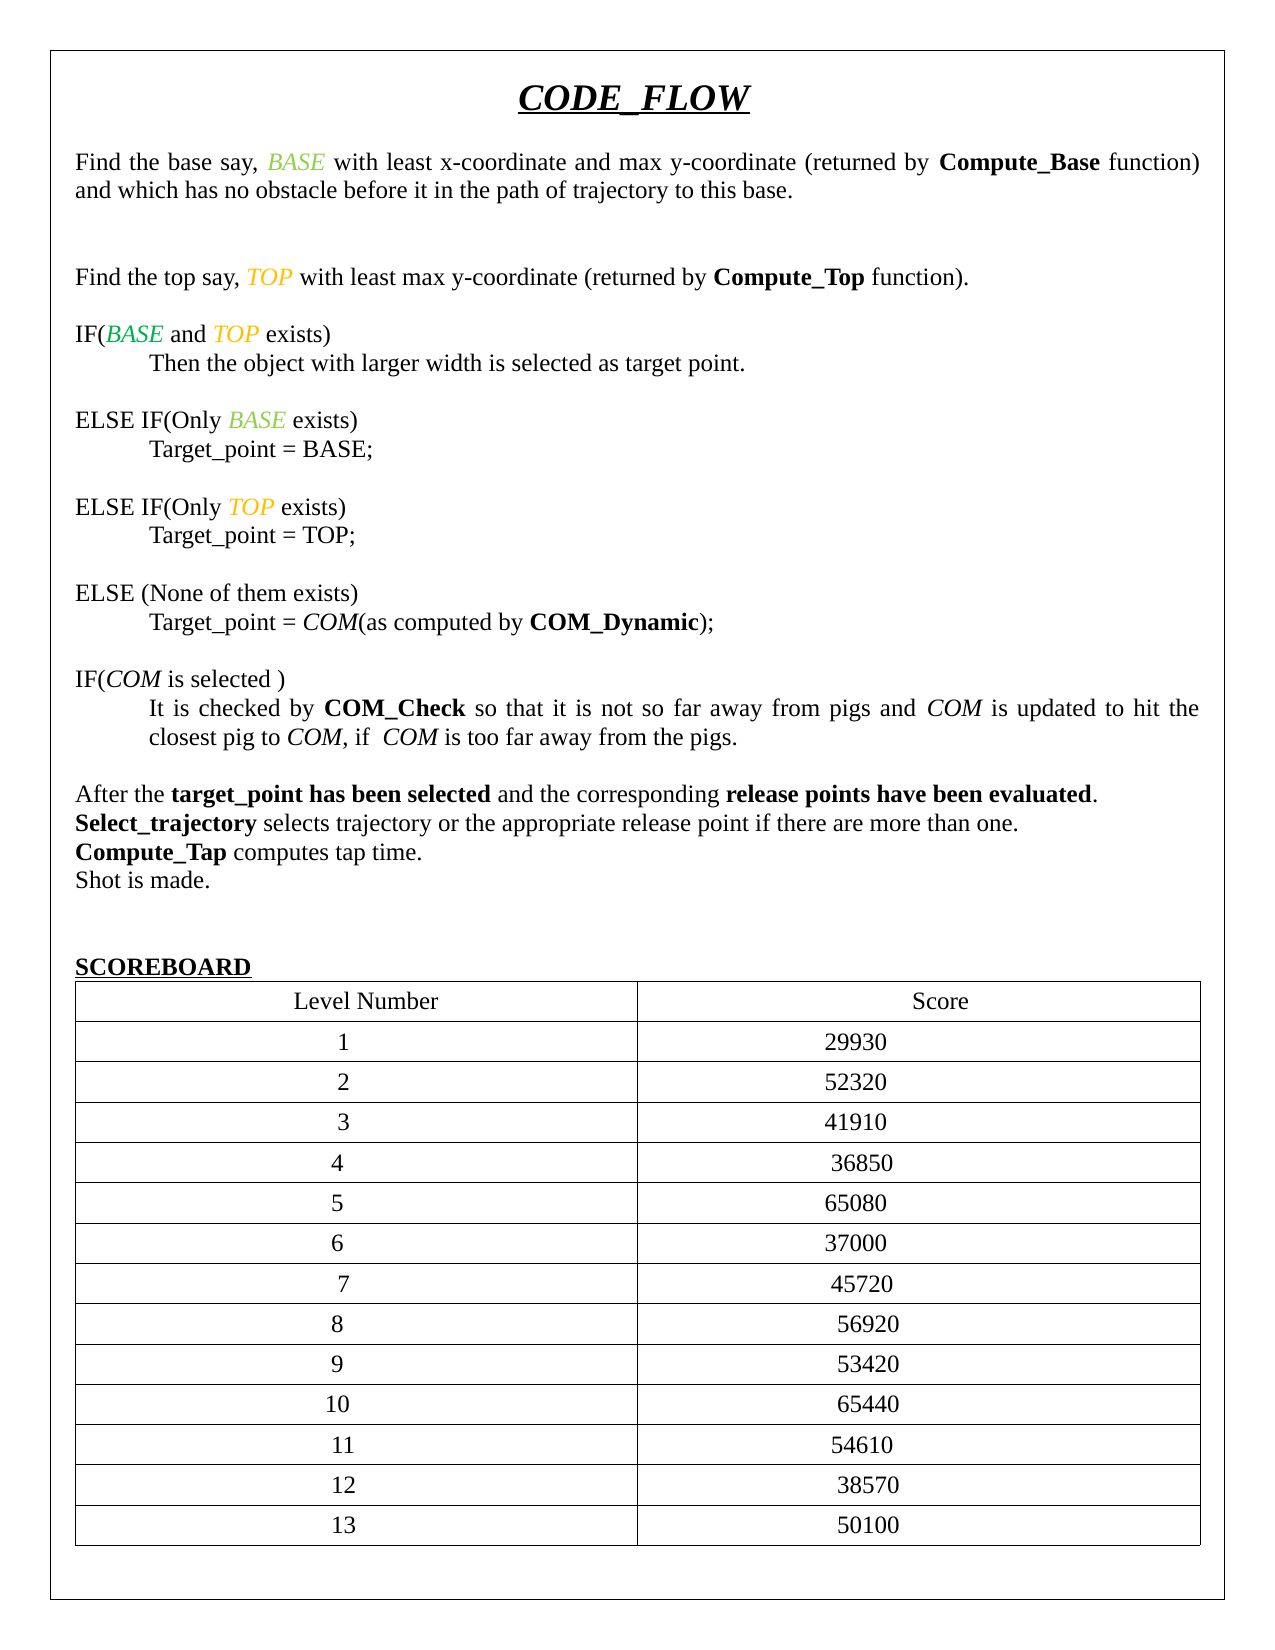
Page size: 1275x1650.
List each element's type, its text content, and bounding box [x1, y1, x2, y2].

table_cell 54610 [638, 1425, 1200, 1464]
table_cell 41910 [638, 1103, 1200, 1142]
text Target_point = COM(as computed by COM_Dynamic); [75, 607, 1200, 636]
text Find the base say, BASE with least x-coordinate and max y-coordinate (returned by Compute_Base function) and which has no obstacle before it in the path of trajectory to this base. [75, 147, 1200, 204]
text After the target_point has been selected and the corresponding release points have been evaluated. [75, 779, 1200, 808]
table_header Score [638, 982, 1200, 1021]
table_cell 7 [76, 1264, 637, 1303]
table_cell 4 [76, 1143, 637, 1182]
table_cell 5 [76, 1183, 637, 1222]
text Find the top say, TOP with least max y-coordinate (returned by Compute_Top function). [75, 262, 1200, 291]
table_cell 36850 [638, 1143, 1200, 1182]
table_cell 13 [76, 1506, 637, 1545]
table_cell 8 [76, 1304, 637, 1343]
table_cell 29930 [638, 1022, 1200, 1061]
table_cell 37000 [638, 1224, 1200, 1263]
table_cell 52320 [638, 1062, 1200, 1102]
text ELSE (None of them exists) [75, 578, 1200, 607]
table_cell 11 [76, 1425, 637, 1464]
text Shot is made. [75, 866, 1200, 894]
table_cell 56920 [638, 1304, 1200, 1343]
text CODE_FLOW [444, 75, 1200, 118]
table_header Level Number [76, 982, 637, 1021]
table_cell 45720 [638, 1264, 1200, 1303]
table_cell 53420 [638, 1345, 1200, 1384]
text ELSE IF(Only TOP exists) [75, 492, 1200, 521]
text Target_point = TOP; [75, 521, 1200, 549]
text ELSE IF(Only BASE exists) [75, 406, 1200, 434]
text Target_point = BASE; [75, 434, 1200, 463]
table_cell 38570 [638, 1465, 1200, 1505]
text IF(BASE and TOP exists) [75, 319, 1200, 348]
text Compute_Tap computes tap time. [75, 837, 1200, 866]
text Select_trajectory selects trajectory or the appropriate release point if there are more than one. [75, 808, 1200, 837]
table_cell 10 [76, 1385, 637, 1424]
table_cell 65440 [638, 1385, 1200, 1424]
table_cell 2 [76, 1062, 637, 1102]
table_cell 9 [76, 1345, 637, 1384]
table_cell 3 [76, 1103, 637, 1142]
table_cell 12 [76, 1465, 637, 1505]
table_cell 6 [76, 1224, 637, 1263]
table_cell 1 [76, 1022, 637, 1061]
table_cell 65080 [638, 1183, 1200, 1222]
text Then the object with larger width is selected as target point. [75, 348, 1200, 377]
text It is checked by COM_Check so that it is not so far away from pigs and COM is updated to hit the closest pig to COM, if COM is too far away from the pigs. [148, 693, 1200, 751]
text IF(COM is selected ) [75, 664, 1200, 693]
table_cell 50100 [638, 1506, 1200, 1545]
text SCOREBOARD [75, 952, 1200, 981]
